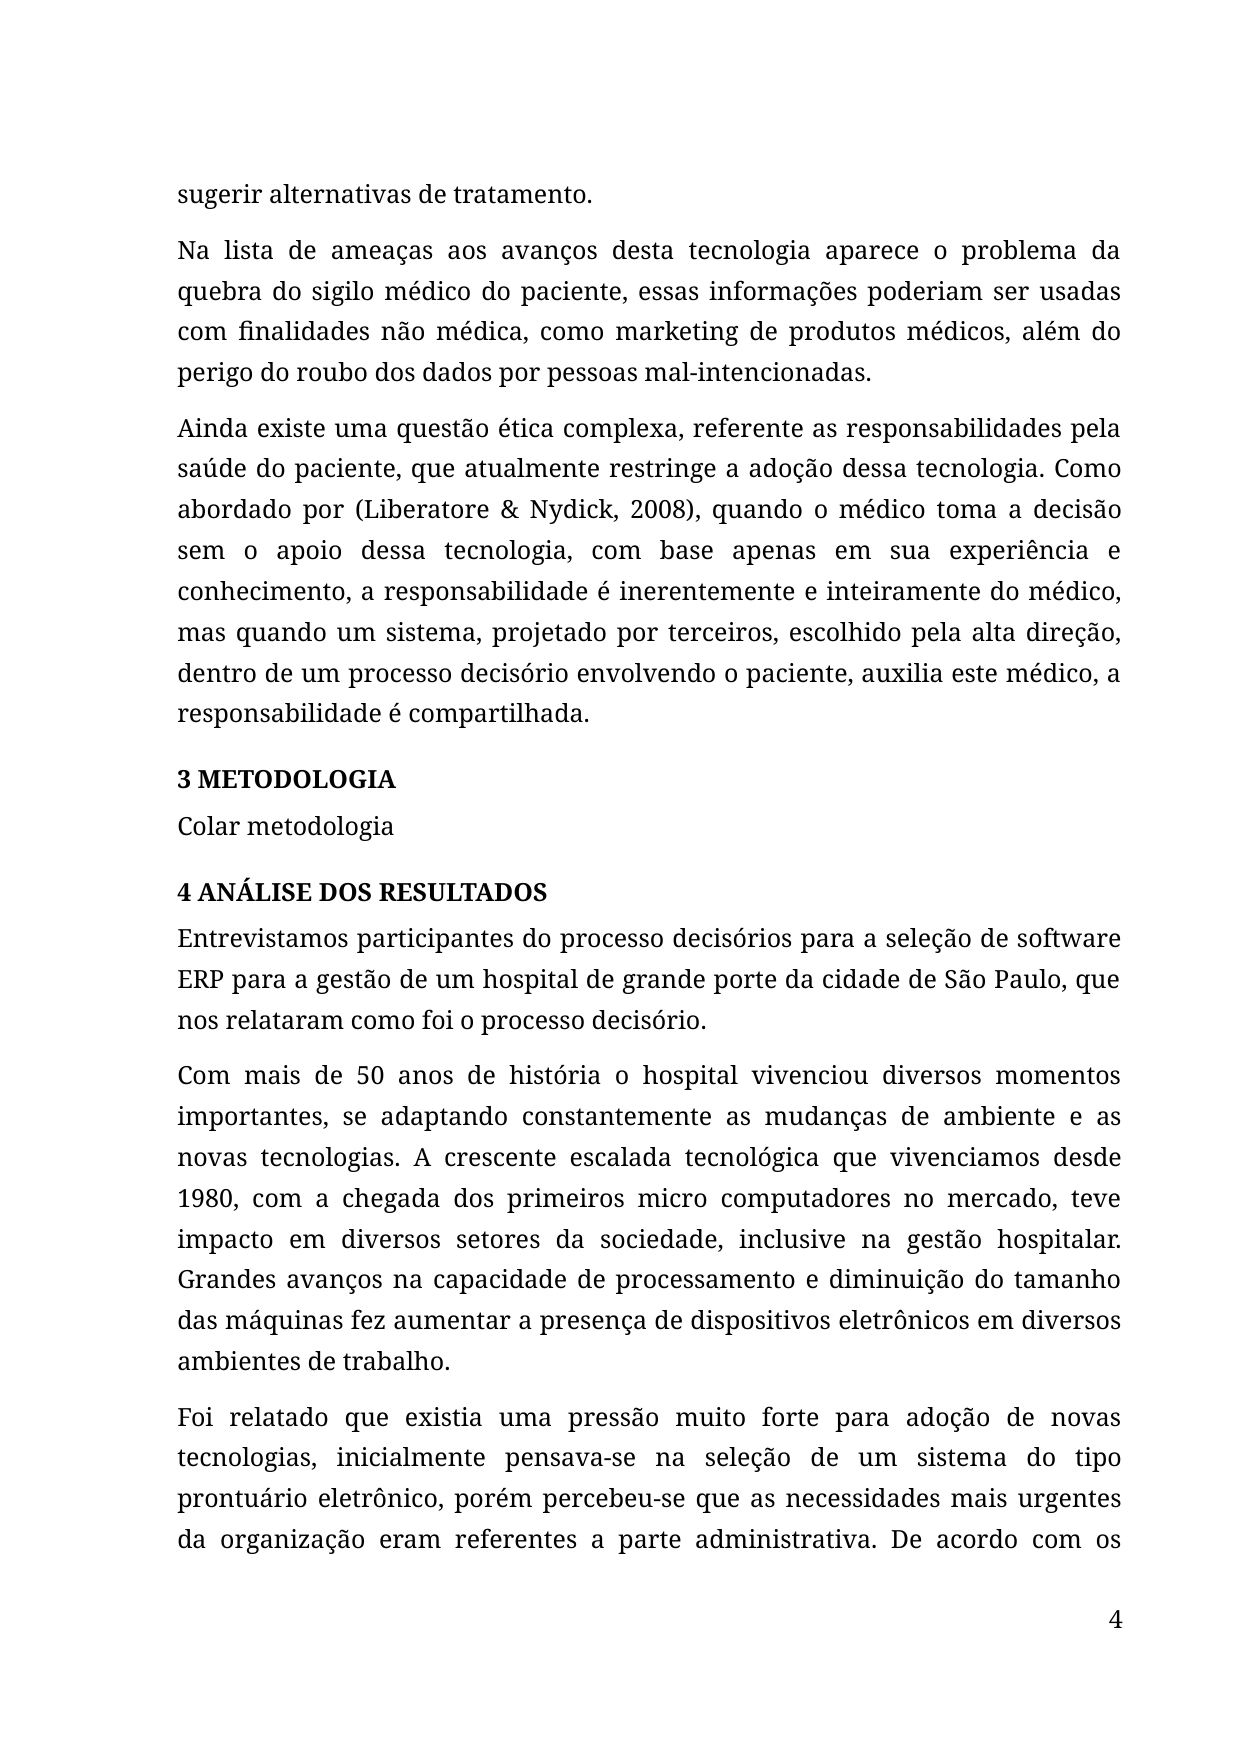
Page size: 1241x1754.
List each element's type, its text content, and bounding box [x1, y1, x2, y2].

text sugerir alternativas de tratamento. [177, 177, 1122, 211]
subtitle 4 Análise dos resultados [177, 874, 1122, 908]
subtitle 3 Metodologia [177, 762, 1122, 796]
text Na lista de ameaças aos avanços desta tecnologia aparece o problema da quebra do sigilo médico do paciente, essas informações poderiam ser usadas com finalidades não médica, como marketing de produtos médicos, além do perigo do roubo dos dados por pessoas mal-intencionadas. [177, 232, 1122, 389]
text Entrevistamos participantes do processo decisórios para a seleção de software ERP para a gestão de um hospital de grande porte da cidade de São Paulo, que nos relataram como foi o processo decisório. [177, 921, 1122, 1037]
text Ainda existe uma questão ética complexa, referente as responsabilidades pela saúde do paciente, que atualmente restringe a adoção dessa tecnologia. Como abordado por (Liberatore & Nydick, 2008), quando o médico toma a decisão sem o apoio dessa tecnologia, com base apenas em sua experiência e conhecimento, a responsabilidade é inerentemente e inteiramente do médico, mas quando um sistema, projetado por terceiros, escolhido pela alta direção, dentro de um processo decisório envolvendo o paciente, auxilia este médico, a responsabilidade é compartilhada. [177, 410, 1122, 730]
text Foi relatado que existia uma pressão muito forte para adoção de novas tecnologias, inicialmente pensava-se na seleção de um sistema do tipo prontuário eletrônico, porém percebeu-se que as necessidades mais urgentes da organização eram referentes a parte administrativa. De acordo com os [177, 1399, 1122, 1556]
text Colar metodologia [177, 808, 1122, 843]
text Com mais de 50 anos de história o hospital vivenciou diversos momentos importantes, se adaptando constantemente as mudanças de ambiente e as novas tecnologias. A crescente escalada tecnológica que vivenciamos desde 1980, com a chegada dos primeiros micro computadores no mercado, teve impacto em diversos setores da sociedade, inclusive na gestão hospitalar. Grandes avanços na capacidade de processamento e diminuição do tamanho das máquinas fez aumentar a presença de dispositivos eletrônicos em diversos ambientes de trabalho. [177, 1058, 1122, 1378]
